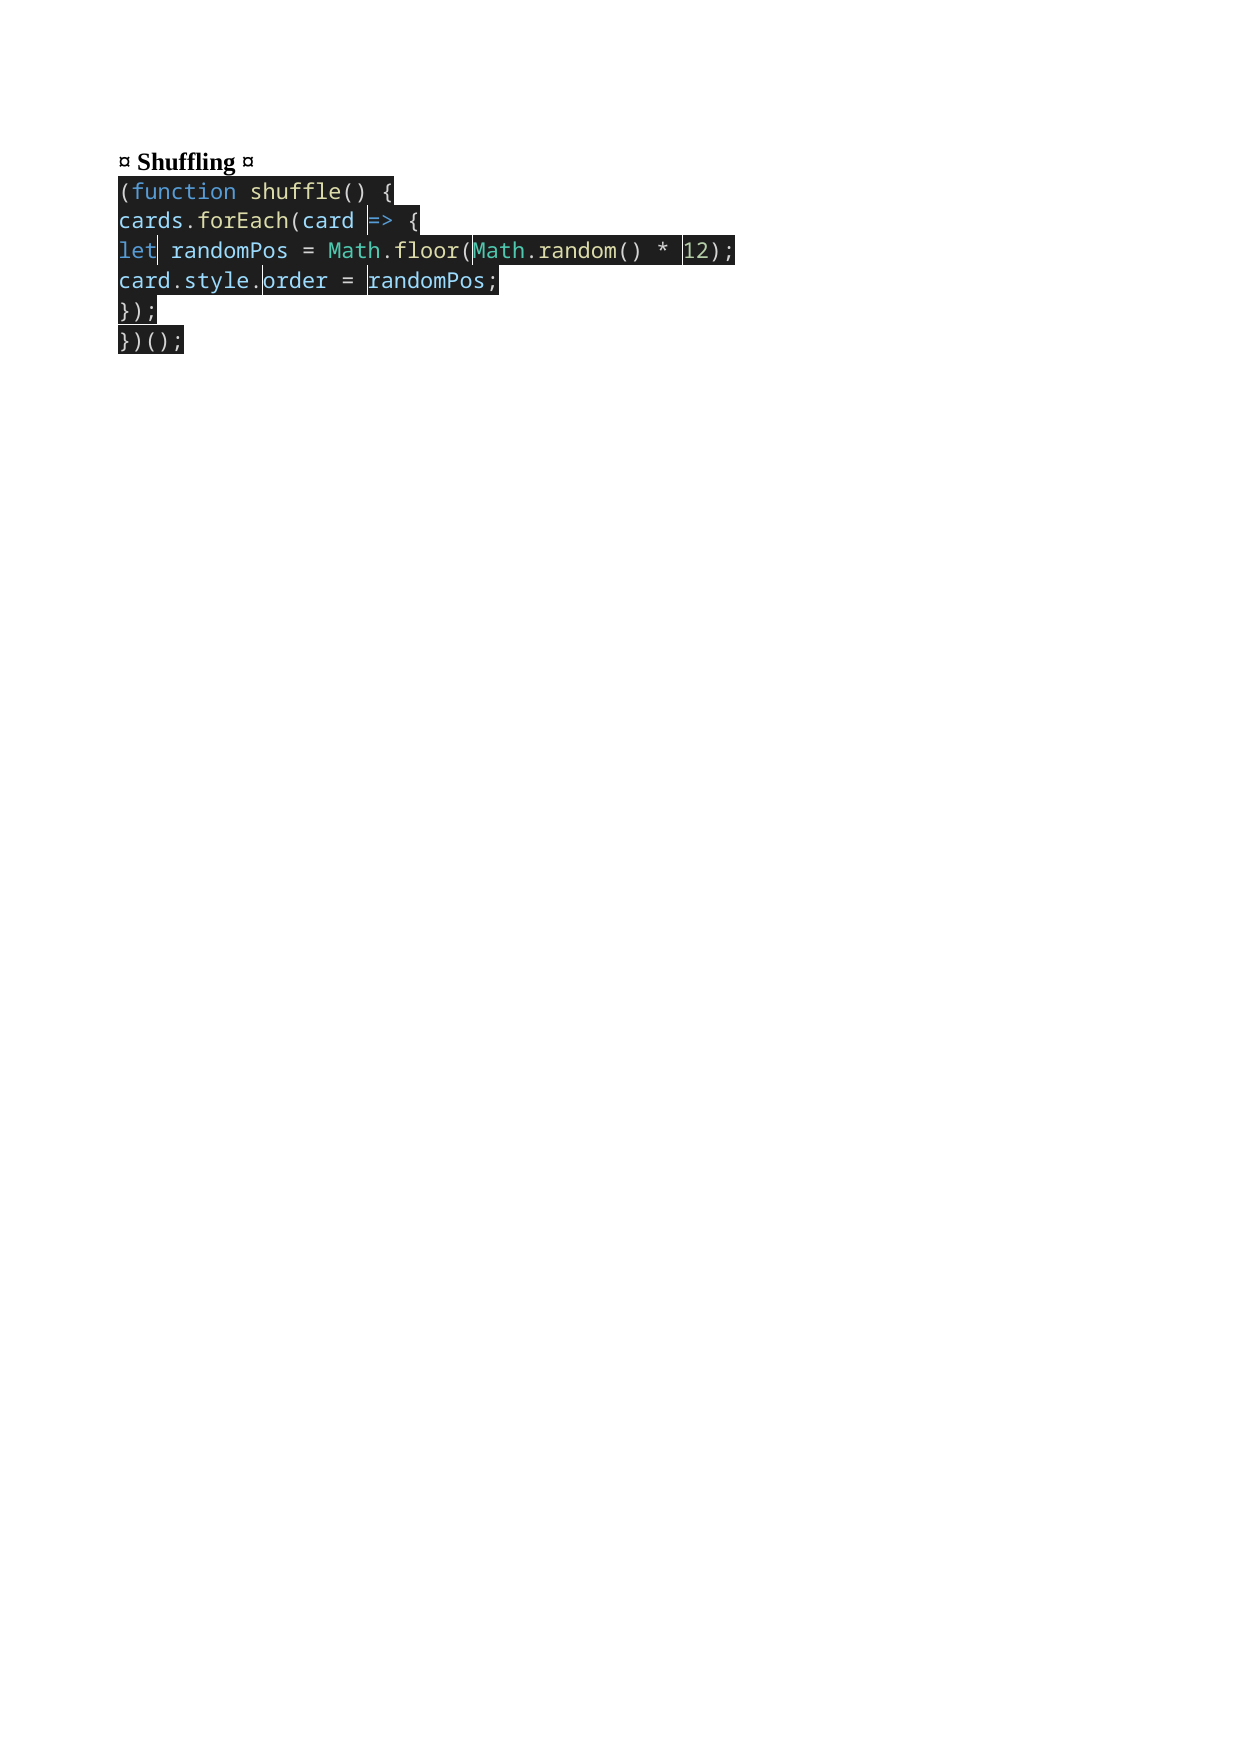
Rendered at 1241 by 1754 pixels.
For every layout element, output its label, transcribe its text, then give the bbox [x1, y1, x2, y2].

text cards.forEach(card => { [118, 205, 1122, 235]
text (function shuffle() { [118, 176, 1122, 205]
text })(); [118, 324, 1122, 354]
text }); [118, 295, 1122, 324]
text let randomPos = Math.floor(Math.random() * 12); [118, 235, 1122, 265]
text ¤ Shuffling ¤ [118, 147, 1122, 176]
text card.style.order = randomPos; [118, 265, 1122, 295]
